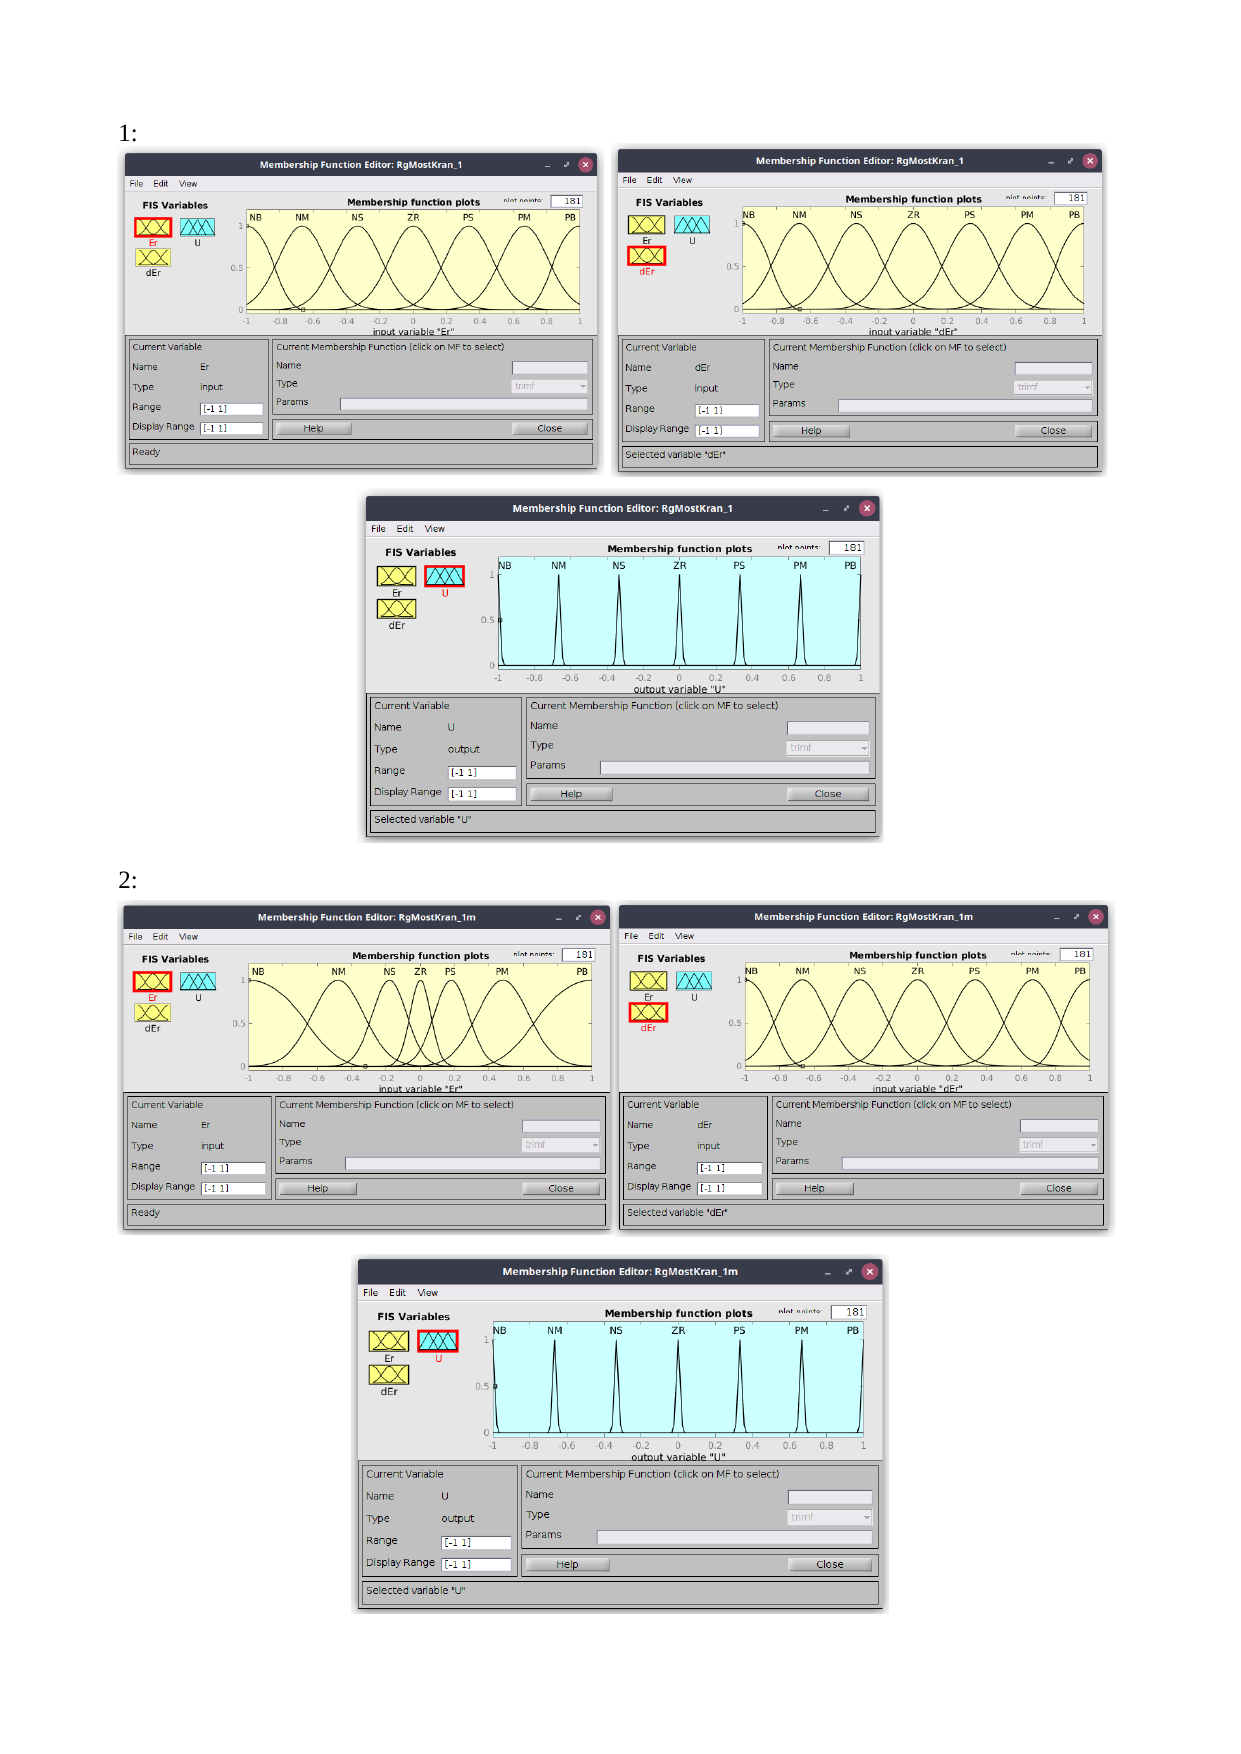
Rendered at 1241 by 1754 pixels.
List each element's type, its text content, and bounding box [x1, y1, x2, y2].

picture [117, 900, 1116, 1237]
picture [351, 1254, 889, 1614]
text 1: [118, 118, 1122, 147]
picture [611, 143, 1108, 477]
picture [117, 146, 605, 475]
text 2: [118, 866, 1122, 894]
picture [356, 488, 884, 843]
